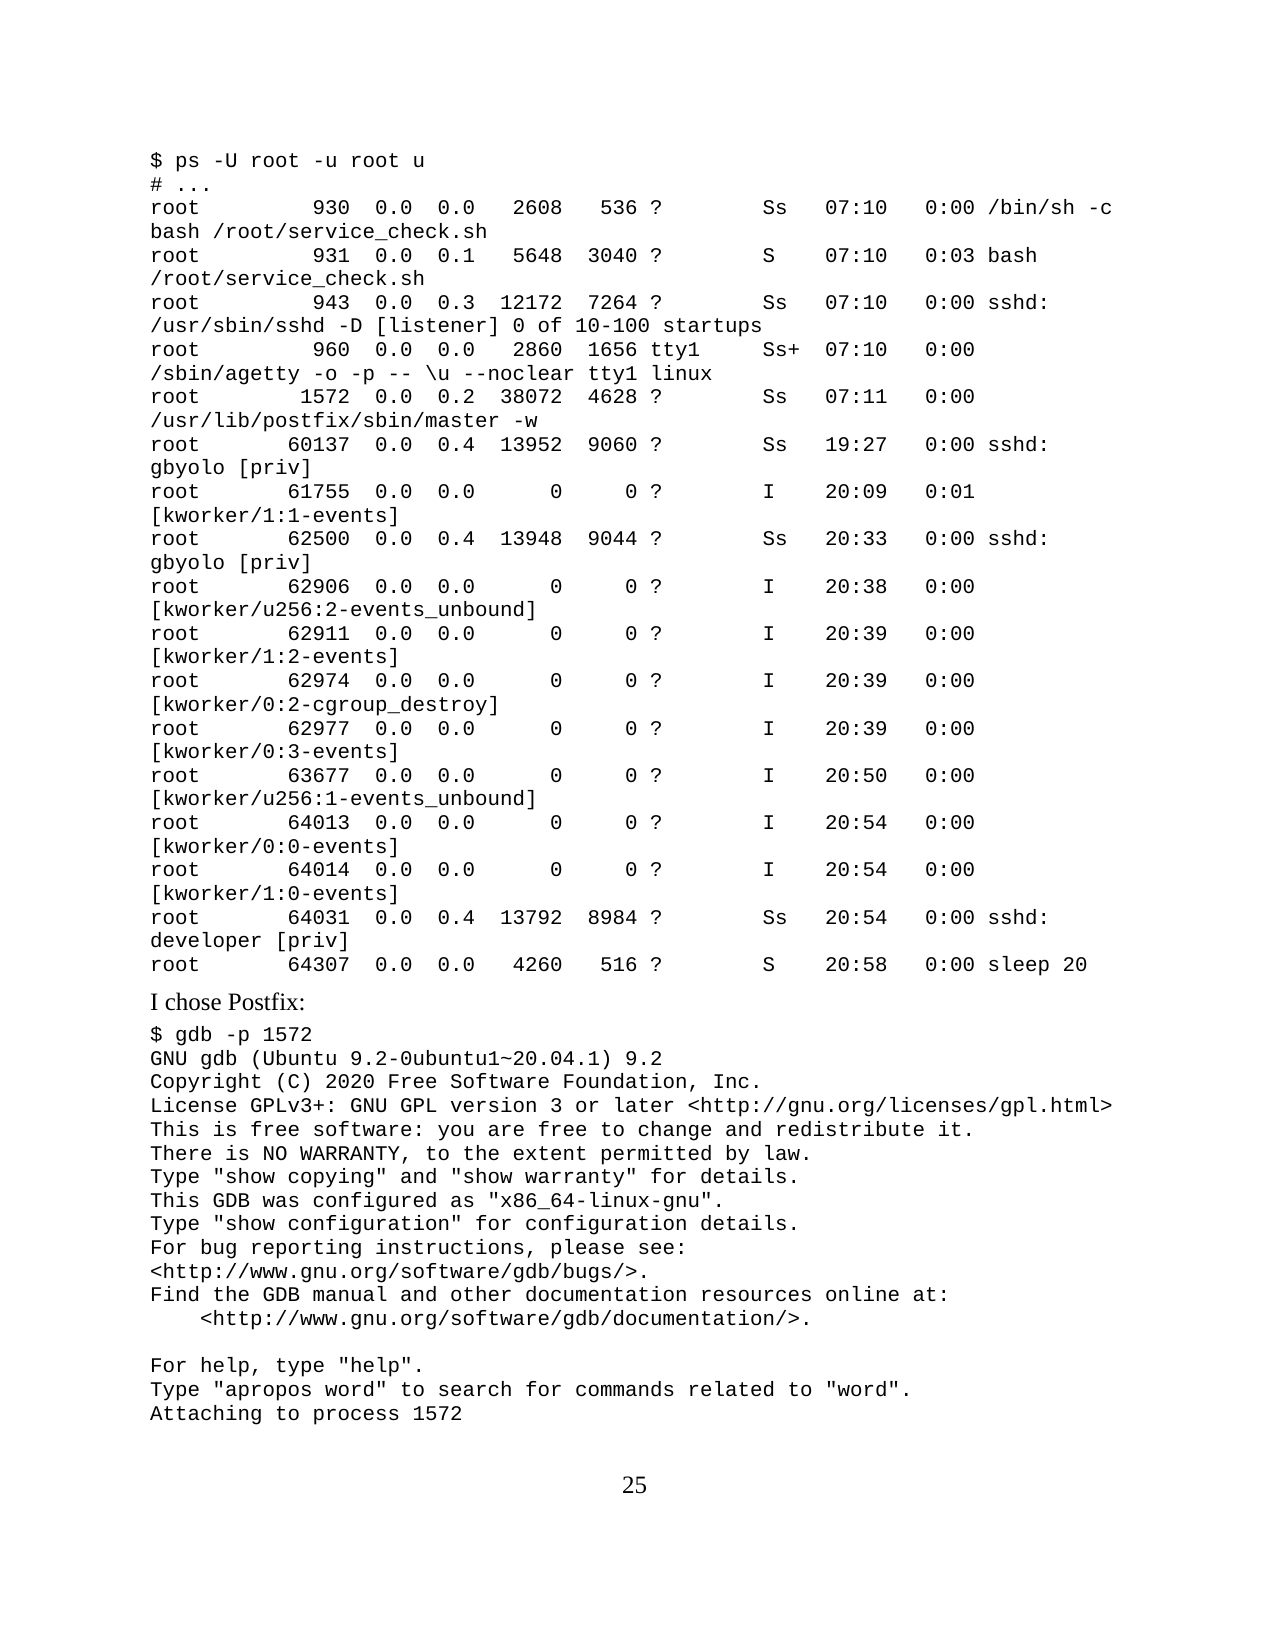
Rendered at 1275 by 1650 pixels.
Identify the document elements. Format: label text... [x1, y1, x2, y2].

text root 63677 0.0 0.0 0 0 ? I 20:50 0:00 [kworker/u256:1-events_unbound] [150, 765, 1125, 812]
text root 943 0.0 0.3 12172 7264 ? Ss 07:10 0:00 sshd: /usr/sbin/sshd -D [listener] 0 of 10-100 startups [150, 292, 1125, 339]
text root 62500 0.0 0.4 13948 9044 ? Ss 20:33 0:00 sshd: gbyolo [priv] [150, 528, 1125, 576]
text Type "show configuration" for configuration details. [150, 1213, 1125, 1237]
text I chose Postfix: [150, 987, 1125, 1015]
text Attaching to process 1572 [150, 1403, 1125, 1426]
text root 62911 0.0 0.0 0 0 ? I 20:39 0:00 [kworker/1:2-events] [150, 623, 1125, 670]
text GNU gdb (Ubuntu 9.2-0ubuntu1~20.04.1) 9.2 [150, 1048, 1125, 1072]
text root 64014 0.0 0.0 0 0 ? I 20:54 0:00 [kworker/1:0-events] [150, 859, 1125, 907]
text root 931 0.0 0.1 5648 3040 ? S 07:10 0:03 bash /root/service_check.sh [150, 244, 1125, 292]
text root 60137 0.0 0.4 13952 9060 ? Ss 19:27 0:00 sshd: gbyolo [priv] [150, 434, 1125, 481]
text $ ps -U root -u root u [150, 150, 1125, 174]
text root 64031 0.0 0.4 13792 8984 ? Ss 20:54 0:00 sshd: developer [priv] [150, 907, 1125, 954]
text root 930 0.0 0.0 2608 536 ? Ss 07:10 0:00 /bin/sh -c bash /root/service_check.sh [150, 197, 1125, 244]
text Type "apropos word" to search for commands related to "word". [150, 1379, 1125, 1403]
text Copyright (C) 2020 Free Software Foundation, Inc. [150, 1072, 1125, 1095]
text $ gdb -p 1572 [150, 1024, 1125, 1048]
text Type "show copying" and "show warranty" for details. [150, 1166, 1125, 1190]
text For bug reporting instructions, please see: [150, 1237, 1125, 1261]
text root 1572 0.0 0.2 38072 4628 ? Ss 07:11 0:00 /usr/lib/postfix/sbin/master -w [150, 386, 1125, 434]
text <http://www.gnu.org/software/gdb/documentation/>. [150, 1308, 1125, 1332]
text root 64013 0.0 0.0 0 0 ? I 20:54 0:00 [kworker/0:0-events] [150, 812, 1125, 859]
text There is NO WARRANTY, to the extent permitted by law. [150, 1142, 1125, 1166]
text root 62906 0.0 0.0 0 0 ? I 20:38 0:00 [kworker/u256:2-events_unbound] [150, 576, 1125, 623]
text root 64307 0.0 0.0 4260 516 ? S 20:58 0:00 sleep 20 [150, 954, 1125, 978]
text # ... [150, 174, 1125, 197]
text root 61755 0.0 0.0 0 0 ? I 20:09 0:01 [kworker/1:1-events] [150, 481, 1125, 528]
text Find the GDB manual and other documentation resources online at: [150, 1284, 1125, 1308]
text root 62977 0.0 0.0 0 0 ? I 20:39 0:00 [kworker/0:3-events] [150, 717, 1125, 765]
text root 62974 0.0 0.0 0 0 ? I 20:39 0:00 [kworker/0:2-cgroup_destroy] [150, 670, 1125, 717]
text This is free software: you are free to change and redistribute it. [150, 1119, 1125, 1142]
text License GPLv3+: GNU GPL version 3 or later <http://gnu.org/licenses/gpl.html> [150, 1095, 1125, 1119]
text <http://www.gnu.org/software/gdb/bugs/>. [150, 1261, 1125, 1284]
text root 960 0.0 0.0 2860 1656 tty1 Ss+ 07:10 0:00 /sbin/agetty -o -p -- \u --noclear tty1 linux [150, 339, 1125, 386]
text This GDB was configured as "x86_64-linux-gnu". [150, 1190, 1125, 1213]
text For help, type "help". [150, 1355, 1125, 1379]
